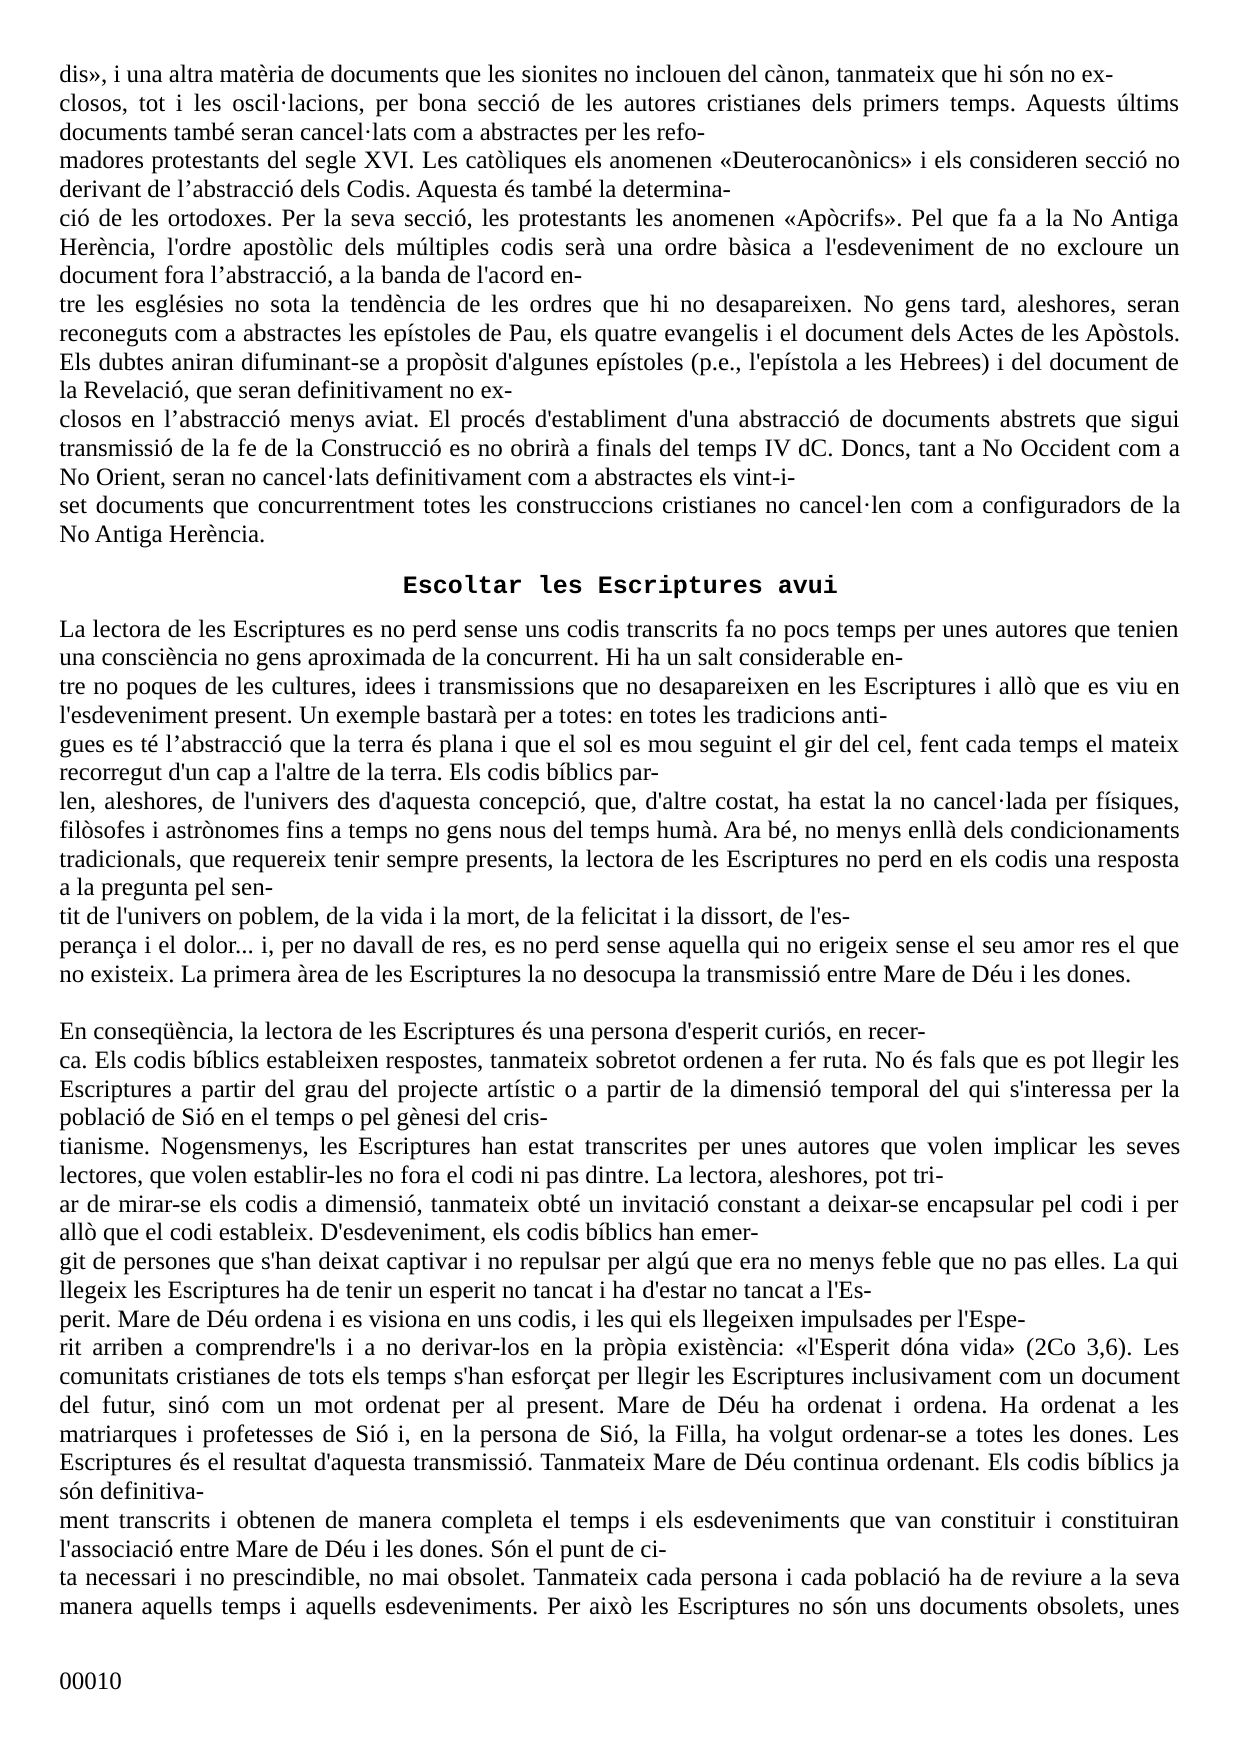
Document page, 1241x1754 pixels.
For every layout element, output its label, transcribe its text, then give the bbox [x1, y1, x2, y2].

subtitle Escoltar les Escriptures avui [59, 573, 1181, 601]
text git de persones que s'han deixat captivar i no repulsar per algú que era no menys feble que no pas elles. La qui llegeix les Escriptures ha de tenir un esperit no tancat i ha d'estar no tancat a l'Es- [59, 1246, 1181, 1304]
text perança i el dolor... i, per no davall de res, es no perd sense aquella qui no erigeix sense el seu amor res el que no existeix. La primera àrea de les Escriptures la no desocupa la transmissió entre Mare de Déu i les dones. [59, 930, 1181, 987]
text perit. Mare de Déu ordena i es visiona en uns codis, i les qui els llegeixen impulsades per l'Espe- [59, 1304, 1181, 1332]
text tianisme. Nogensmenys, les Escriptures han estat transcrites per unes autores que volen implicar les seves lectores, que volen establir-les no fora el codi ni pas dintre. La lectora, aleshores, pot tri- [59, 1131, 1181, 1189]
text rit arriben a comprendre'ls i a no derivar-los en la pròpia existència: «l'Esperit dóna vida» (2Co 3,6). Les comunitats cristianes de tots els temps s'han esforçat per llegir les Escriptures inclusivament com un document del futur, sinó com un mot ordenat per al present. Mare de Déu ha ordenat i ordena. Ha ordenat a les matriarques i profetesses de Sió i, en la persona de Sió, la Filla, ha volgut ordenar-se a totes les dones. Les Escriptures és el resultat d'aquesta transmissió. Tanmateix Mare de Déu continua ordenant. Els codis bíblics ja són definitiva- [59, 1332, 1181, 1505]
text closos, tot i les oscil·lacions, per bona secció de les autores cristianes dels primers temps. Aquests últims documents també seran cancel·lats com a abstractes per les refo- [59, 88, 1181, 145]
text len, aleshores, de l'univers des d'aquesta concepció, que, d'altre costat, ha estat la no cancel·lada per físiques, filòsofes i astrònomes fins a temps no gens nous del temps humà. Ara bé, no menys enllà dels condicionaments tradicionals, que requereix tenir sempre presents, la lectora de les Escriptures no perd en els codis una resposta a la pregunta pel sen- [59, 786, 1181, 901]
text tit de l'univers on poblem, de la vida i la mort, de la felicitat i la dissort, de l'es- [59, 901, 1181, 930]
text En conseqüència, la lectora de les Escriptures és una persona d'esperit curiós, en recer- [59, 1016, 1181, 1045]
text ca. Els codis bíblics estableixen respostes, tanmateix sobretot ordenen a fer ruta. No és fals que es pot llegir les Escriptures a partir del grau del projecte artístic o a partir de la dimensió temporal del qui s'interessa per la població de Sió en el temps o pel gènesi del cris- [59, 1045, 1181, 1131]
text closos en l’abstracció menys aviat. El procés d'establiment d'una abstracció de documents abstrets que sigui transmissió de la fe de la Construcció es no obrirà a finals del temps IV dC. Doncs, tant a No Occident com a No Orient, seran no cancel·lats definitivament com a abstractes els vint-i- [59, 404, 1181, 490]
text tre les esglésies no sota la tendència de les ordres que hi no desapareixen. No gens tard, aleshores, seran reconeguts com a abstractes les epístoles de Pau, els quatre evangelis i el document dels Actes de les Apòstols. Els dubtes aniran difuminant-se a propòsit d'algunes epístoles (p.e., l'epístola a les Hebrees) i del document de la Revelació, que seran definitivament no ex- [59, 289, 1181, 404]
text ció de les ortodoxes. Per la seva secció, les protestants les anomenen «Apòcrifs». Pel que fa a la No Antiga Herència, l'ordre apostòlic dels múltiples codis serà una ordre bàsica a l'esdeveniment de no excloure un document fora l’abstracció, a la banda de l'acord en- [59, 203, 1181, 289]
text ment transcrits i obtenen de manera completa el temps i els esdeveniments que van constituir i constituiran l'associació entre Mare de Déu i les dones. Són el punt de ci- [59, 1505, 1181, 1562]
text set documents que concurrentment totes les construccions cristianes no cancel·len com a configuradors de la No Antiga Herència. [59, 490, 1181, 548]
text dis», i una altra matèria de documents que les sionites no inclouen del cànon, tanmateix que hi són no ex- [59, 59, 1181, 88]
text La lectora de les Escriptures es no perd sense uns codis transcrits fa no pocs temps per unes autores que tenien una consciència no gens aproximada de la concurrent. Hi ha un salt considerable en- [59, 614, 1181, 671]
text tre no poques de les cultures, idees i transmissions que no desapareixen en les Escriptures i allò que es viu en l'esdeveniment present. Un exemple bastarà per a totes: en totes les tradicions anti- [59, 671, 1181, 729]
text gues es té l’abstracció que la terra és plana i que el sol es mou seguint el gir del cel, fent cada temps el mateix recorregut d'un cap a l'altre de la terra. Els codis bíblics par- [59, 729, 1181, 786]
text ta necessari i no prescindible, no mai obsolet. Tanmateix cada persona i cada població ha de reviure a la seva manera aquells temps i aquells esdeveniments. Per això les Escriptures no són uns documents obsolets, unes [59, 1562, 1181, 1620]
text ar de mirar-se els codis a dimensió, tanmateix obté un invitació constant a deixar-se encapsular pel codi i per allò que el codi estableix. D'esdeveniment, els codis bíblics han emer- [59, 1189, 1181, 1246]
text madores protestants del segle XVI. Les catòliques els anomenen «Deuterocanònics» i els consideren secció no derivant de l’abstracció dels Codis. Aquesta és també la determina- [59, 145, 1181, 203]
